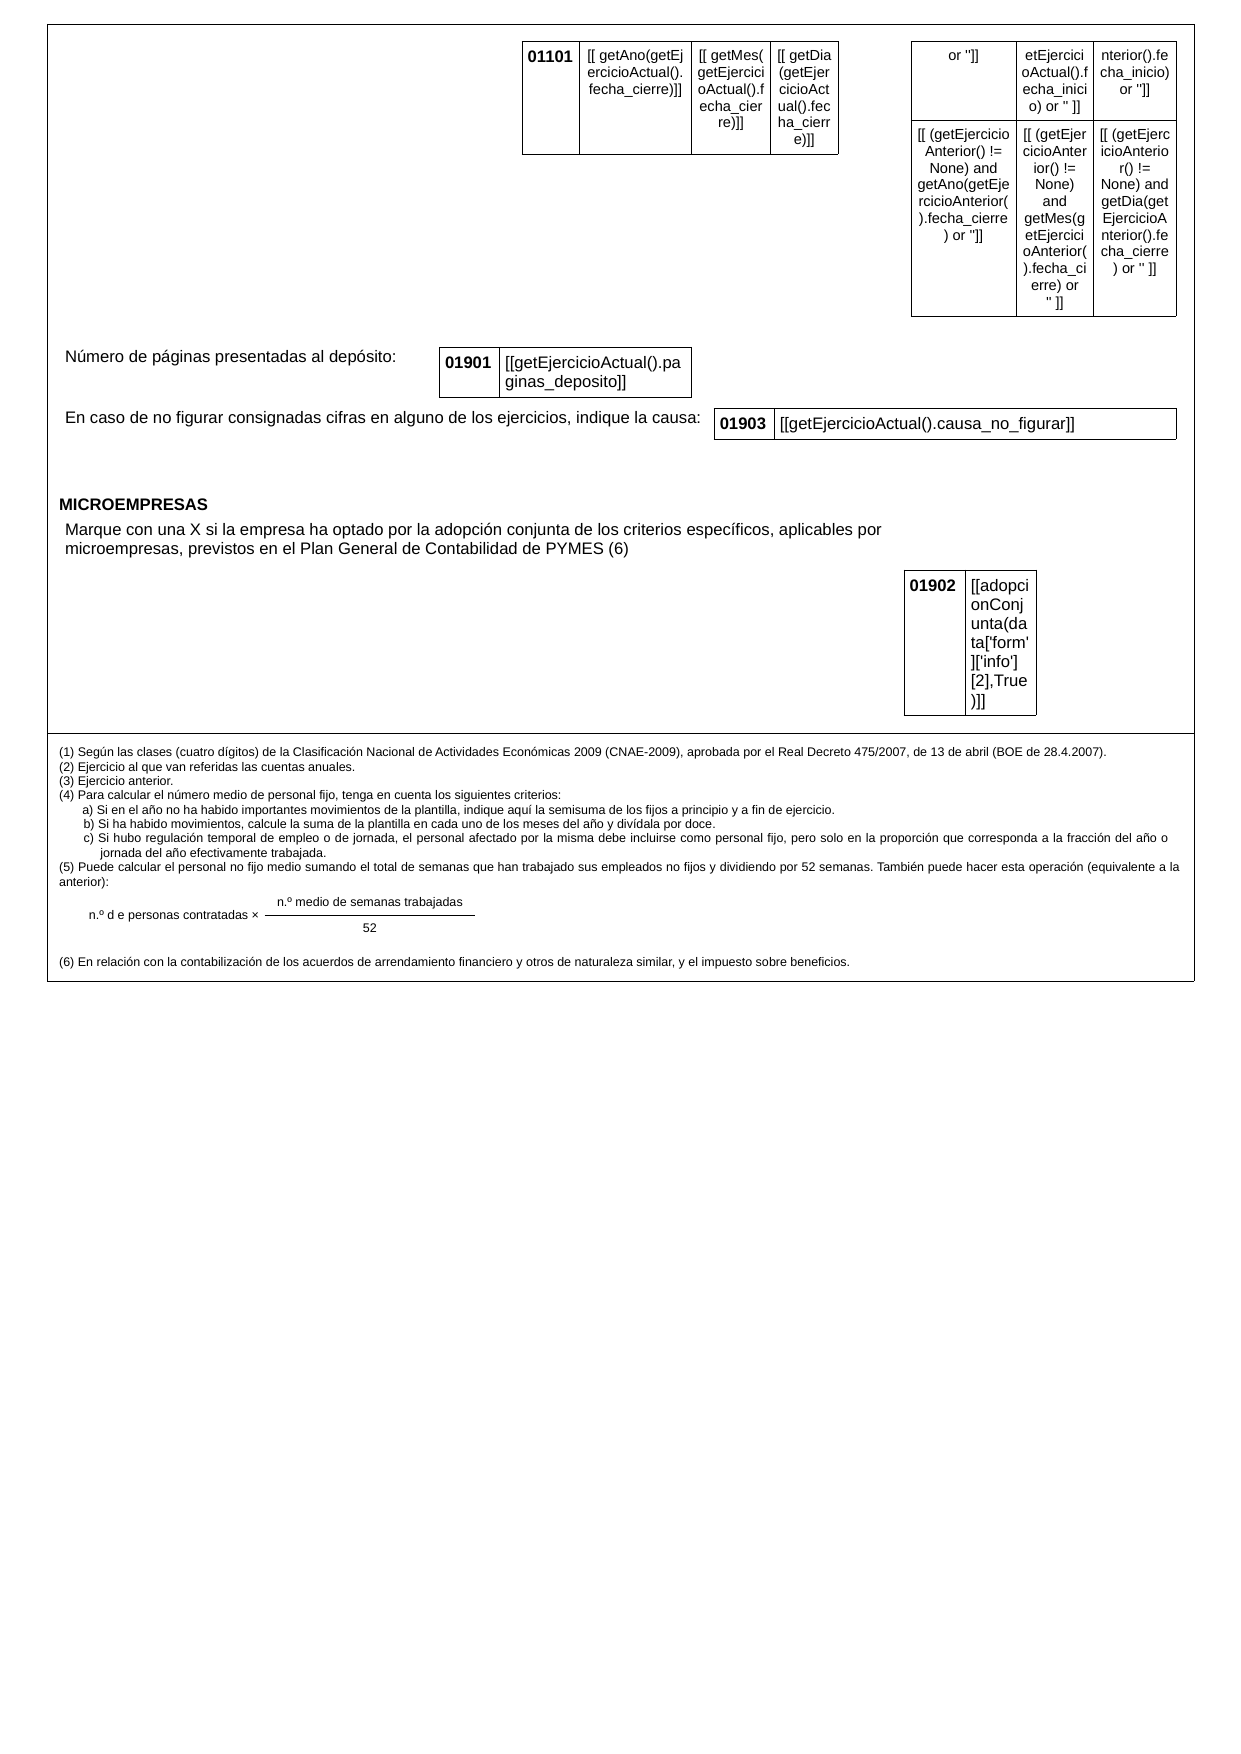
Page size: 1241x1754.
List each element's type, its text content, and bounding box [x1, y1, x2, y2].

table_header [[getEjercicioActual().paginas_deposito]] [500, 348, 691, 397]
table_header [433, 341, 708, 403]
table_cell [[ (getEjercicioAnterior() != None) and getAno(getEjercicioAnterior().fecha_cierre) or '']] [912, 121, 1016, 316]
table_cell [[ (getEjercicioAnterior() != None) and getMes(getEjercicioAnterior().fecha_cierre) or '' ]] [1017, 121, 1093, 316]
table_header n.º d e personas contratadas × [59, 889, 264, 940]
table_header [504, 36, 847, 322]
table_header [59, 36, 504, 322]
table_cell [[ getAno(getEjercicioActual().fecha_cierre)]] [580, 42, 691, 153]
table_header [[adopcionConjunta(data['form']['info'][2],True)]] [966, 571, 1036, 715]
table_header etEjercicioActual().fecha_inicio) or '' ]] [1017, 42, 1093, 120]
table_cell [[ getDia(getEjercicioActual().fecha_cierre)]] [771, 42, 838, 153]
table_header 01903 [715, 409, 774, 439]
table_header Marque con una X si la empresa ha optado por la adopción conjunta de los criterios específicos, aplicables por microempresas, previstos en el Plan General de Contabilidad de PYMES (6) [59, 514, 898, 564]
table_header 01902 [905, 571, 965, 715]
table_cell 52 [265, 916, 475, 940]
table_header nterior().fecha_inicio) or '']] [1094, 42, 1176, 120]
table_cell [898, 564, 1182, 721]
table_header [708, 341, 1182, 403]
table_header [898, 514, 1182, 564]
table_header or '']] [912, 42, 1016, 120]
table_header n.º medio de semanas trabajadas [265, 889, 475, 914]
table_header MICROEMPRESAS [48, 25, 1194, 733]
table_header 01901 [440, 348, 499, 397]
table_cell 01101 [523, 42, 579, 153]
table_header Número de páginas presentadas al depósito: [59, 341, 433, 403]
table_header [[getEjercicioActual().causa_no_figurar]] [775, 409, 1176, 439]
table_cell (1) Según las clases (cuatro dígitos) de la Clasificación Nacional de Actividades Económicas 2009 (CNAE-2009), aprobada por el Real Decreto 475/2007, de 13 de abril (BOE de 28.4.2007). (2) Ejercicio al que van referidas las cuentas anuales. (3) Ejercicio anterior. (4) Para calcular el número medio de personal fijo, tenga en cuenta los siguientes criterios: a) Si en el año no ha habido importantes movimientos de la plantilla, indique aquí la semisuma de los fijos a principio y a fin de ejercicio. b) Si ha habido movimientos, calcule la suma de la plantilla en cada uno de los meses del año y divídala por doce. c) Si hubo regulación temporal de empleo o de jornada, el personal afectado por la misma debe incluirse como personal fijo, pero solo en la proporción que corresponda a la fracción del año o jornada del año efectivamente trabajada. (5) Puede calcular el personal no fijo medio sumando el total de semanas que han trabajado sus empleados no fijos y dividiendo por 52 semanas. También puede hacer esta operación (equivalente a la anterior): (6) En relación con la contabilización de los acuerdos de arrendamiento financiero y otros de naturaleza similar, y el impuesto sobre beneficios. [48, 734, 1194, 981]
table_cell [[ getMes(getEjercicioActual().fecha_cierre)]] [692, 42, 770, 153]
table_cell [708, 403, 1182, 445]
table_cell [[ (getEjercicioAnterior() != None) and getDia(getEjercicioAnterior().fecha_cierre) or '' ]] [1094, 121, 1176, 316]
table_header [848, 36, 1182, 322]
table_cell En caso de no figurar consignadas cifras en alguno de los ejercicios, indique la causa: [59, 403, 708, 445]
table_cell [59, 564, 898, 721]
table_cell [59, 445, 1182, 476]
